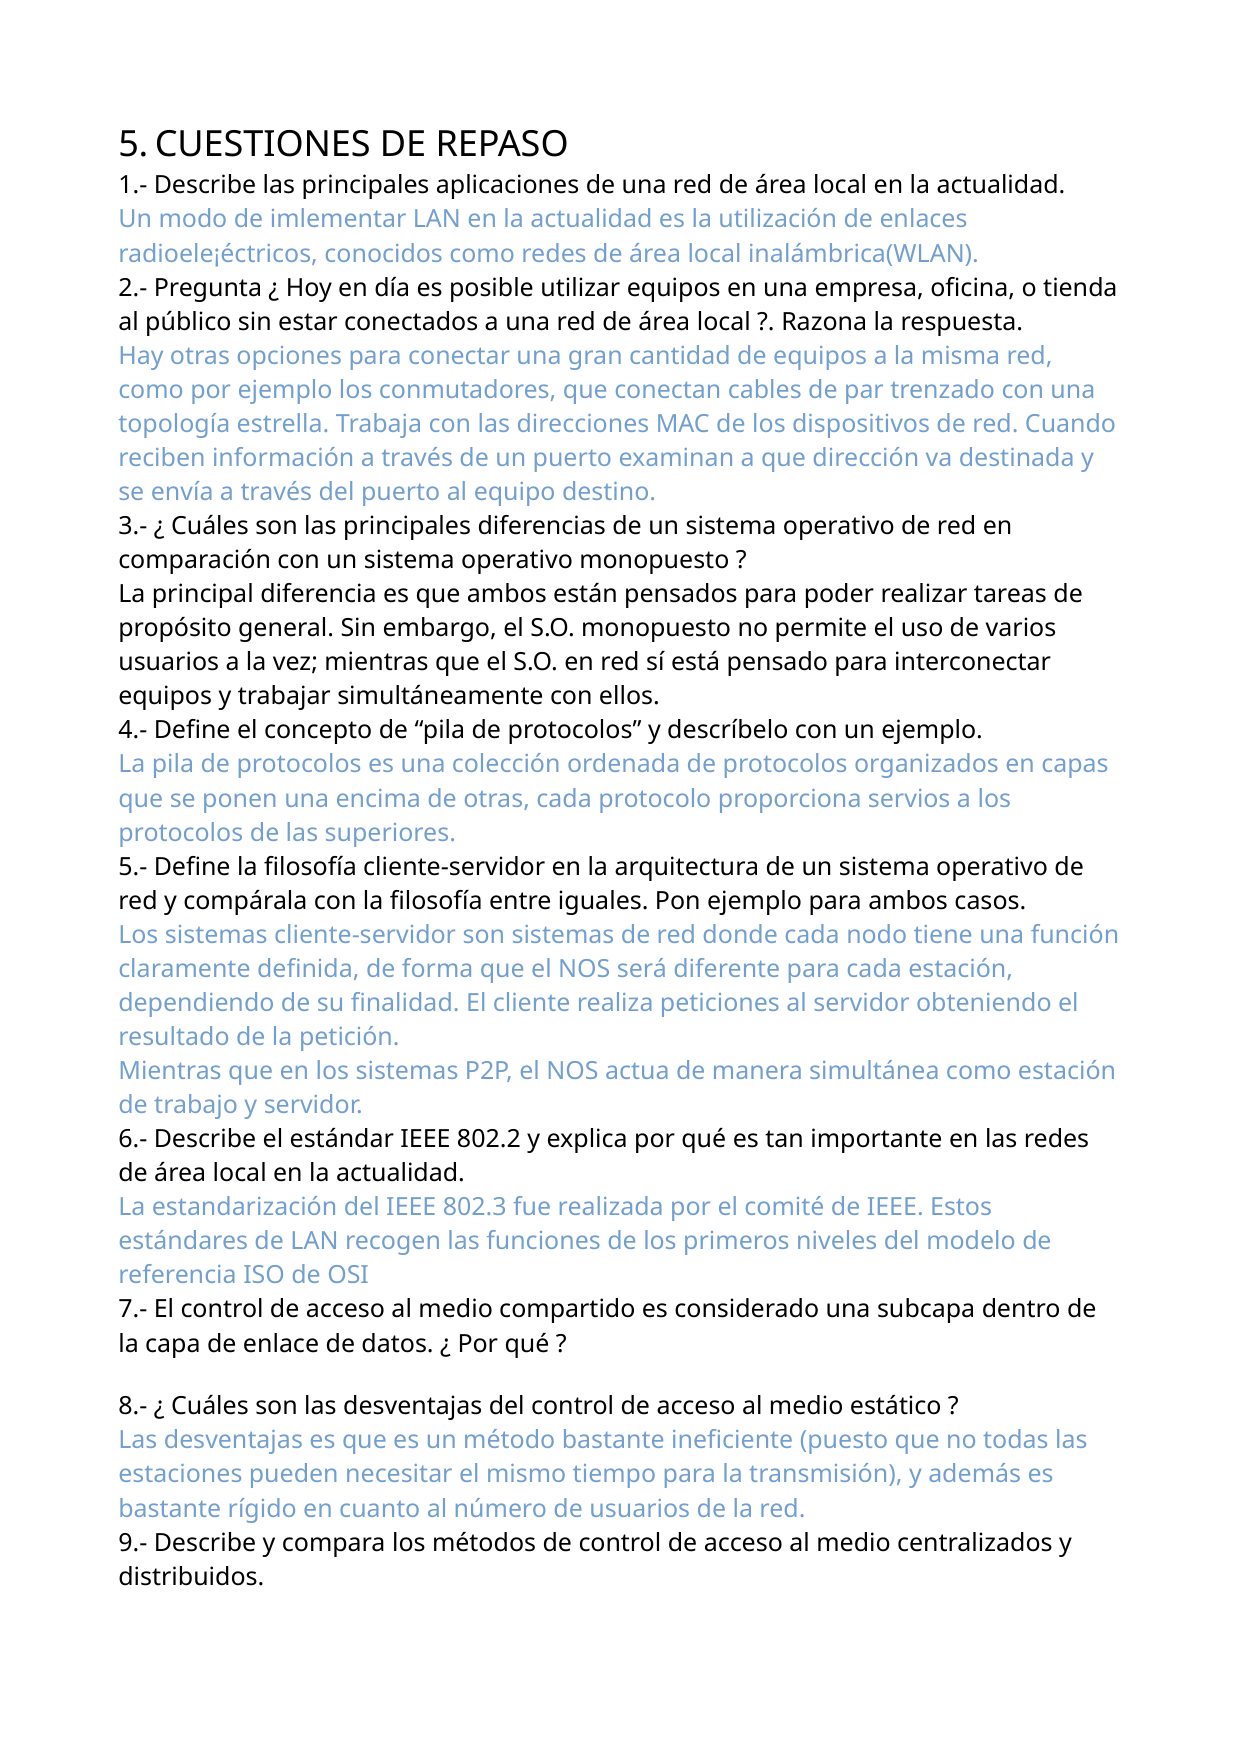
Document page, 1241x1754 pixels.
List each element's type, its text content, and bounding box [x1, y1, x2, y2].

text 5. CUESTIONES DE REPASO 1.- Describe las principales aplicaciones de una red de área local en la actualidad. [118, 118, 1122, 201]
text Las desventajas es que es un método bastante ineficiente (puesto que no todas las estaciones pueden necesitar el mismo tiempo para la transmisión), y además es bastante rígido en cuanto al número de usuarios de la red. 9.- Describe y compara los métodos de control de acceso al medio centralizados y distribuidos. [118, 1422, 1122, 1592]
text Los sistemas cliente-servidor son sistemas de red donde cada nodo tiene una función claramente definida, de forma que el NOS será diferente para cada estación, dependiendo de su finalidad. El cliente realiza peticiones al servidor obteniendo el resultado de la petición. [118, 916, 1122, 1053]
text Mientras que en los sistemas P2P, el NOS actua de manera simultánea como estación de trabajo y servidor. 6.- Describe el estándar IEEE 802.2 y explica por qué es tan importante en las redes de área local en la actualidad. [118, 1053, 1122, 1189]
text 8.- ¿ Cuáles son las desventajas del control de acceso al medio estático ? [118, 1359, 1122, 1422]
text Hay otras opciones para conectar una gran cantidad de equipos a la misma red, como por ejemplo los conmutadores, que conectan cables de par trenzado con una topología estrella. Trabaja con las direcciones MAC de los dispositivos de red. Cuando reciben información a través de un puerto examinan a que dirección va destinada y se envía a través del puerto al equipo destino. 3.- ¿ Cuáles son las principales diferencias de un sistema operativo de red en comparación con un sistema operativo monopuesto ? [118, 337, 1122, 576]
text La pila de protocolos es una colección ordenada de protocolos organizados en capas que se ponen una encima de otras, cada protocolo proporciona servios a los protocolos de las superiores. 5.- Define la filosofía cliente-servidor en la arquitectura de un sistema operativo de red y compárala con la filosofía entre iguales. Pon ejemplo para ambos casos. [118, 746, 1122, 916]
text La principal diferencia es que ambos están pensados para poder realizar tareas de propósito general. Sin embargo, el S.O. monopuesto no permite el uso de varios usuarios a la vez; mientras que el S.O. en red sí está pensado para interconectar equipos y trabajar simultáneamente con ellos. 4.- Define el concepto de “pila de protocolos” y descríbelo con un ejemplo. [118, 576, 1122, 746]
text La estandarización del IEEE 802.3 fue realizada por el comité de IEEE. Estos estándares de LAN recogen las funciones de los primeros niveles del modelo de referencia ISO de OSI 7.- El control de acceso al medio compartido es considerado una subcapa dentro de la capa de enlace de datos. ¿ Por qué ? [118, 1189, 1122, 1359]
text Un modo de imlementar LAN en la actualidad es la utilización de enlaces radioele¡éctricos, conocidos como redes de área local inalámbrica(WLAN). 2.- Pregunta ¿ Hoy en día es posible utilizar equipos en una empresa, oficina, o tienda al público sin estar conectados a una red de área local ?. Razona la respuesta. [118, 201, 1122, 337]
